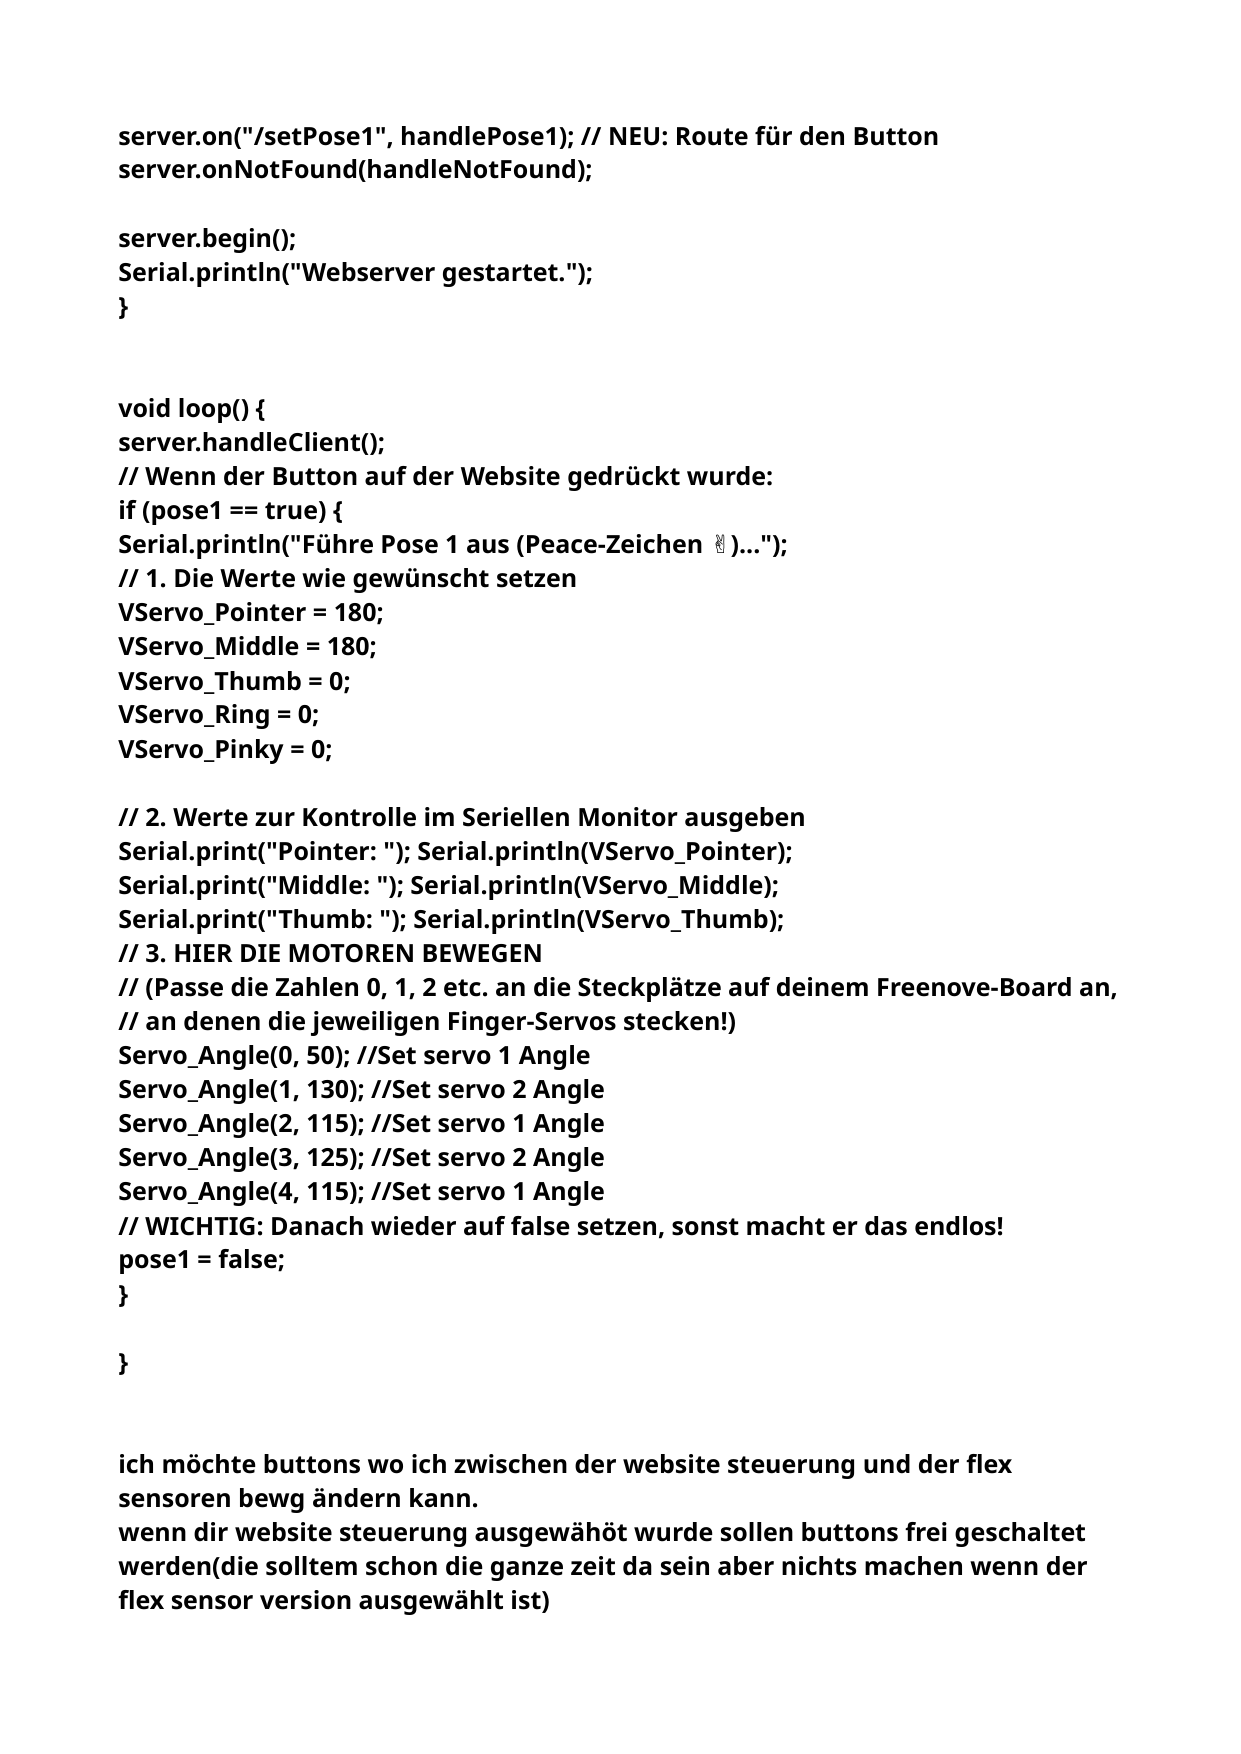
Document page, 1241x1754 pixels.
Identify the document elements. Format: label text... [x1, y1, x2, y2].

text Servo_Angle(1, 130); //Set servo 2 Angle [118, 1072, 1122, 1106]
text Serial.print("Thumb: "); Serial.println(VServo_Thumb); [118, 902, 1122, 936]
text VServo_Pointer = 180; [118, 595, 1122, 629]
text } [118, 288, 1122, 322]
text // 1. Die Werte wie gewünscht setzen [118, 561, 1122, 595]
text server.begin(); [118, 220, 1122, 254]
text Servo_Angle(0, 50); //Set servo 1 Angle [118, 1038, 1122, 1072]
text Serial.println("Webserver gestartet."); [118, 254, 1122, 288]
text ich möchte buttons wo ich zwischen der website steuerung und der flex sensoren bewg ändern kann. [118, 1447, 1122, 1515]
text // (Passe die Zahlen 0, 1, 2 etc. an die Steckplätze auf deinem Freenove-Board an, [118, 970, 1122, 1004]
text Servo_Angle(4, 115); //Set servo 1 Angle [118, 1174, 1122, 1208]
text } [118, 1344, 1122, 1378]
text VServo_Thumb = 0; [118, 663, 1122, 697]
text // Wenn der Button auf der Website gedrückt wurde: [118, 459, 1122, 493]
text if (pose1 == true) { [118, 493, 1122, 527]
text Servo_Angle(2, 115); //Set servo 1 Angle [118, 1106, 1122, 1140]
text Serial.println("Führe Pose 1 aus (Peace-Zeichen ✌️)..."); [118, 527, 1122, 561]
text VServo_Ring = 0; [118, 697, 1122, 731]
text // 2. Werte zur Kontrolle im Seriellen Monitor ausgeben [118, 799, 1122, 833]
text Serial.print("Middle: "); Serial.println(VServo_Middle); [118, 867, 1122, 902]
text server.handleClient(); [118, 425, 1122, 459]
text wenn dir website steuerung ausgewähöt wurde sollen buttons frei geschaltet werden(die solltem schon die ganze zeit da sein aber nichts machen wenn der flex sensor version ausgewählt ist) [118, 1515, 1122, 1617]
text // an denen die jeweiligen Finger-Servos stecken!) [118, 1004, 1122, 1038]
text server.onNotFound(handleNotFound); [118, 152, 1122, 186]
text pose1 = false; [118, 1242, 1122, 1276]
text } [118, 1276, 1122, 1310]
text void loop() { [118, 391, 1122, 425]
text Serial.print("Pointer: "); Serial.println(VServo_Pointer); [118, 833, 1122, 867]
text Servo_Angle(3, 125); //Set servo 2 Angle [118, 1140, 1122, 1174]
text VServo_Middle = 180; [118, 629, 1122, 663]
text server.on("/setPose1", handlePose1); // NEU: Route für den Button [118, 118, 1122, 152]
text // 3. HIER DIE MOTOREN BEWEGEN [118, 936, 1122, 970]
text // WICHTIG: Danach wieder auf false setzen, sonst macht er das endlos! [118, 1208, 1122, 1242]
text VServo_Pinky = 0; [118, 731, 1122, 765]
